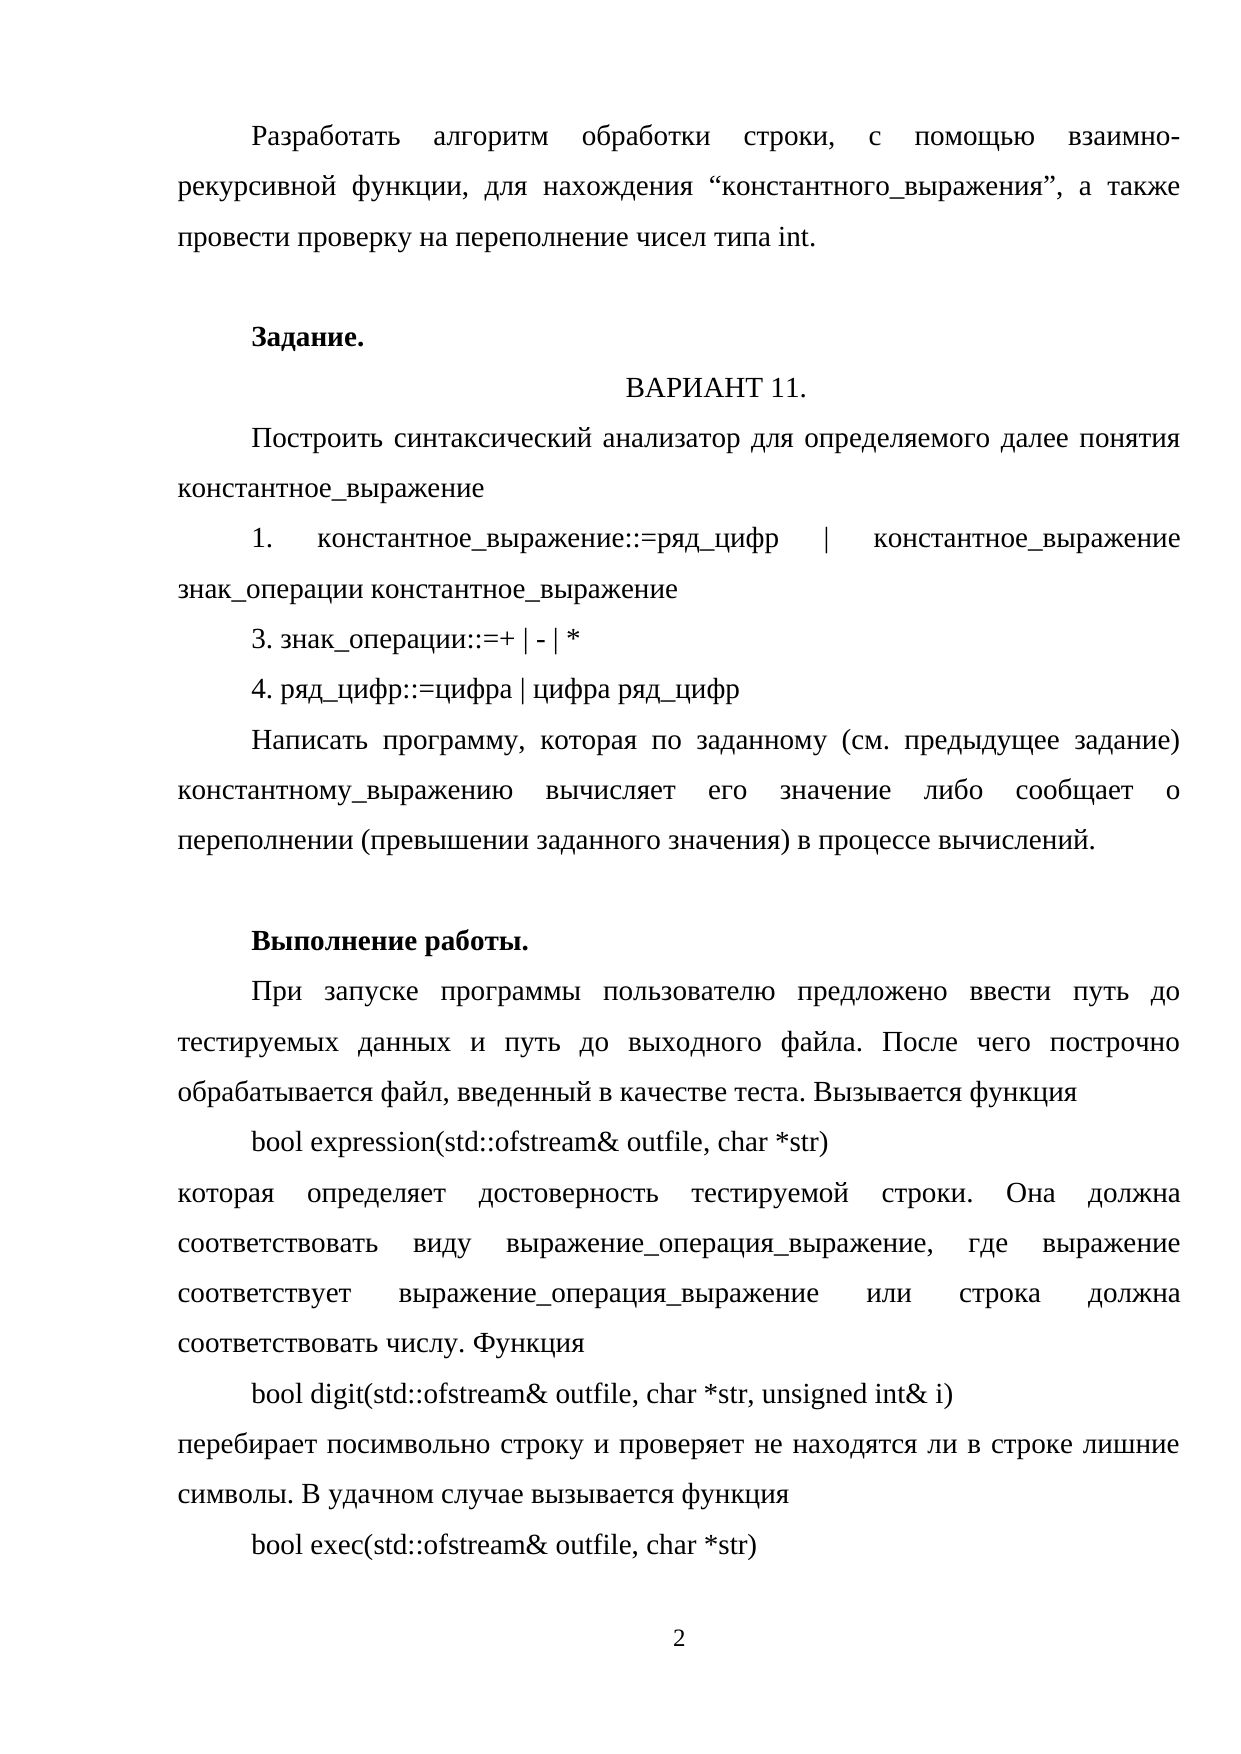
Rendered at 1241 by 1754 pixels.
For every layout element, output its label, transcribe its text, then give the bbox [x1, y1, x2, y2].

text Построить синтаксический анализатор для определяемого далее понятия константное_выражение [177, 420, 1181, 504]
text При запуске программы пользователю предложено ввести путь до тестируемых данных и путь до выходного файла. После чего построчно обрабатывается файл, введенный в качестве теста. Вызывается функция [177, 973, 1181, 1108]
text bool exec(std::ofstream& outfile, char *str) [177, 1527, 1181, 1560]
text bool expression(std::ofstream& outfile, char *str) [177, 1124, 1181, 1158]
text которая определяет достоверность тестируемой строки. Она должна соответствовать виду выражение_операция_выражение, где выражение соответствует выражение_операция_выражение или строка должна соответствовать числу. Функция [177, 1175, 1181, 1359]
text bool digit(std::ofstream& outfile, char *str, unsigned int& i) [177, 1376, 1181, 1409]
text 4. ряд_цифр::=цифра | цифра ряд_цифр [177, 672, 1181, 705]
text ВАРИАНТ 11. [177, 370, 1181, 403]
text 1. константное_выражение::=ряд_цифр | константное_выражение знак_операции константное_выражение [177, 521, 1181, 604]
text Разработать алгоритм обработки строки, с помощью взаимно-рекурсивной функции, для нахождения “константного_выражения”, а также провести проверку на переполнение чисел типа int. [177, 118, 1181, 252]
text перебирает посимвольно строку и проверяет не находятся ли в строке лишние символы. В удачном случае вызывается функция [177, 1426, 1181, 1510]
text Написать программу, которая по заданному (см. предыдущее задание) константному_выражению вычисляет его значение либо сообщает о переполнении (превышении заданного значения) в процессе вычислений. [177, 722, 1181, 856]
text 3. знак_операции::=+ | - | * [177, 621, 1181, 655]
text Выполнение работы. [177, 923, 1181, 957]
text Задание. [177, 319, 1181, 353]
